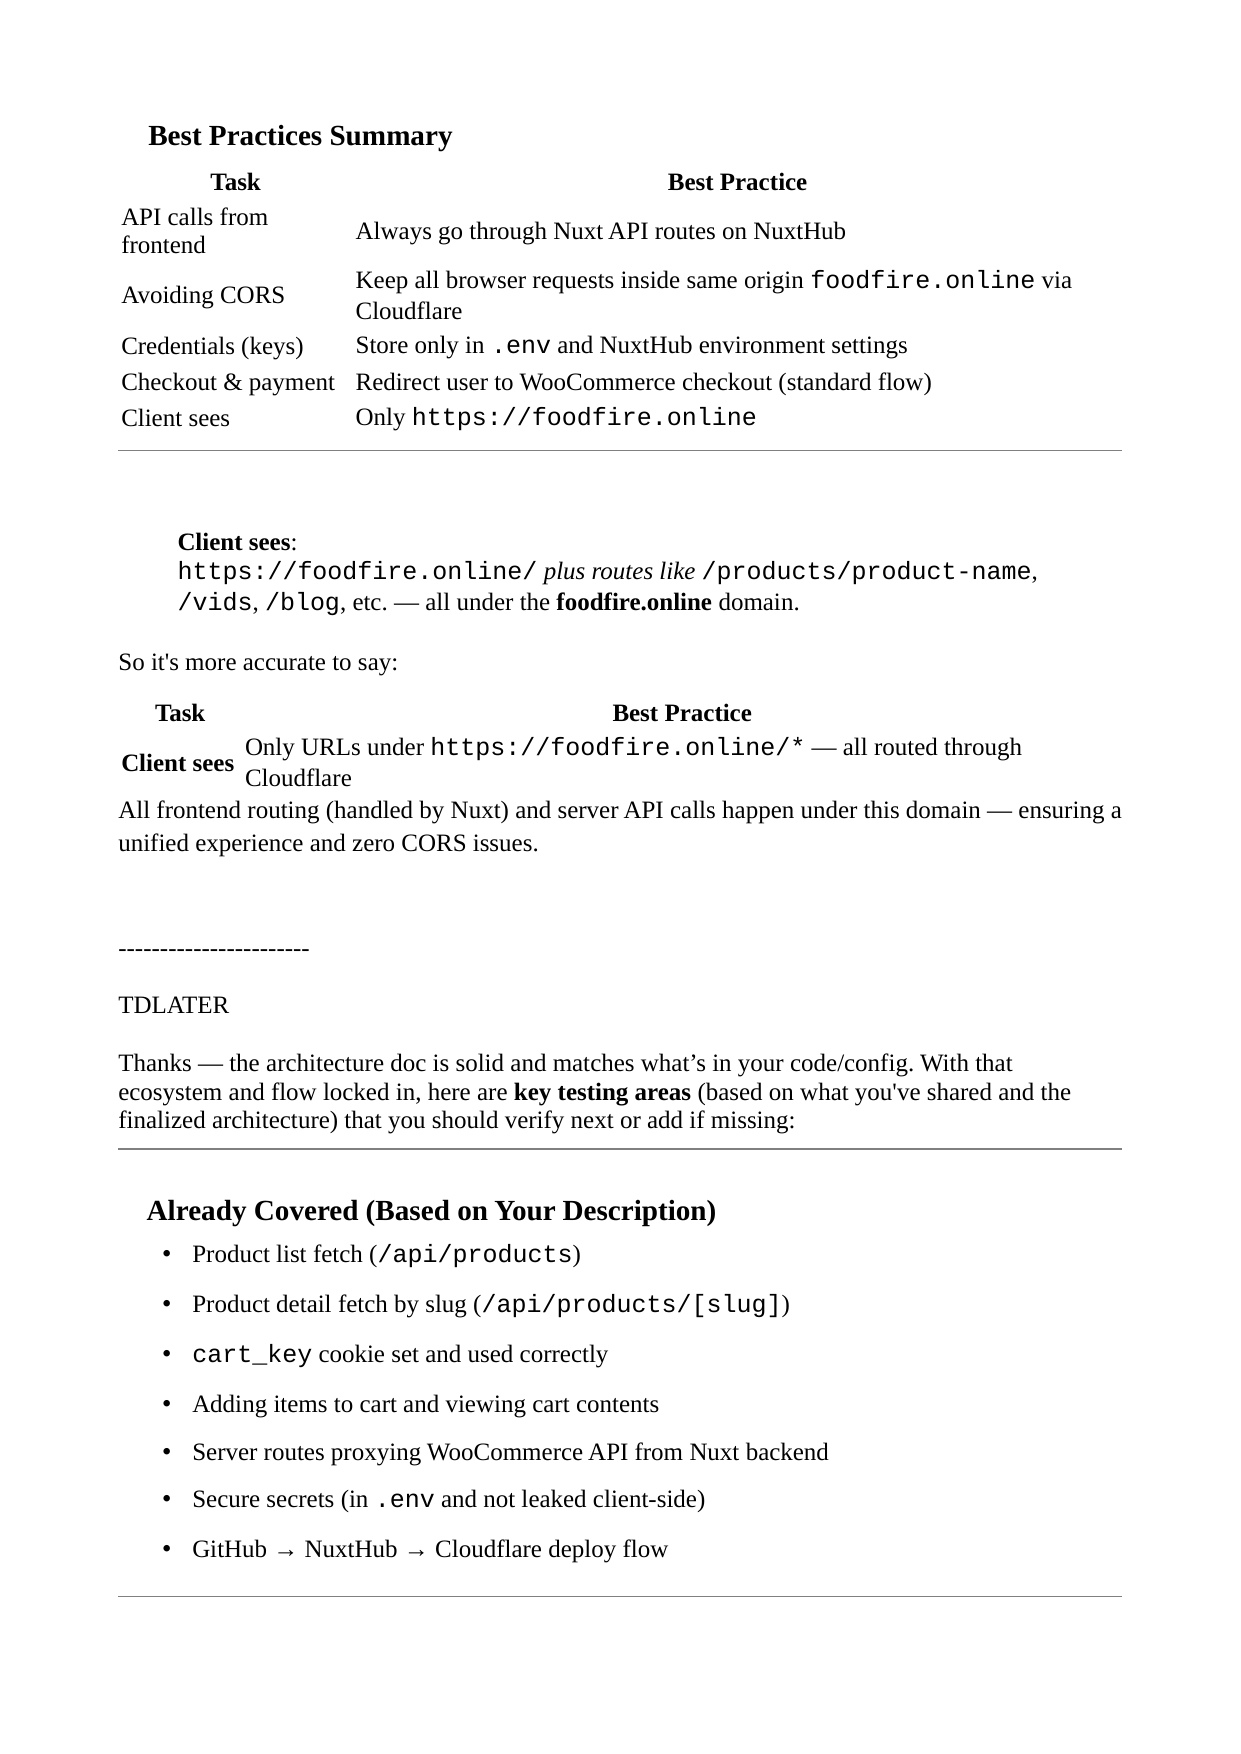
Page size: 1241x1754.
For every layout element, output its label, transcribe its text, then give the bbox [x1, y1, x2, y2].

list Server routes proxying WooCommerce API from Nuxt backend [162, 1437, 1122, 1465]
list GitHub → NuxtHub → Cloudflare deploy flow [162, 1534, 1122, 1563]
table_cell Avoiding CORS [118, 262, 352, 327]
subtitle ✅ Best Practices Summary [118, 118, 1122, 152]
table_cell Always go through Nuxt API routes on NuxtHub [353, 199, 1122, 262]
table_cell Checkout & payment [118, 364, 352, 399]
table_cell Keep all browser requests inside same origin foodfire.online via Cloudflare [353, 262, 1122, 327]
text All frontend routing (handled by Nuxt) and server API calls happen under this domain — ensuring a unified experience and zero CORS issues. [118, 795, 1122, 857]
table_cell Only URLs under https://foodfire.online/* — all routed through Cloudflare [242, 729, 1122, 795]
table_header Best Practice [353, 164, 1122, 199]
table_header Task [118, 164, 352, 199]
table_cell Client sees [118, 729, 242, 795]
table_header Task [118, 695, 242, 729]
list cart_key cookie set and used correctly [162, 1339, 1122, 1370]
subtitle ✅ Already Covered (Based on Your Description) [118, 1193, 1122, 1227]
table_cell Store only in .env and NuxtHub environment settings [353, 328, 1122, 364]
table_header Best Practice [242, 695, 1122, 729]
table_cell API calls from frontend [118, 199, 352, 262]
table_cell Only https://foodfire.online [353, 399, 1122, 435]
table_cell Client sees [118, 399, 352, 435]
text ----------------------- [118, 933, 1122, 962]
list Product list fetch (/api/products) [162, 1239, 1122, 1270]
list Product detail fetch by slug (/api/products/[slug]) [162, 1289, 1122, 1320]
table_cell Redirect user to WooCommerce checkout (standard flow) [353, 364, 1122, 399]
text TDLATER Thanks — the architecture doc is solid and matches what’s in your code/config. With that ecosystem and flow locked in, here are key testing areas (based on what you've shared and the finalized architecture) that you should verify next or add if missing: [118, 990, 1122, 1134]
text Client sees: https://foodfire.online/ plus routes like /products/product-name, /vids, /blog, etc. — all under the foodfire.online domain. [177, 527, 1063, 618]
text So it's more accurate to say: [118, 647, 1122, 676]
table_cell Credentials (keys) [118, 328, 352, 364]
list Adding items to cart and viewing cart contents [162, 1389, 1122, 1418]
list Secure secrets (in .env and not leaked client-side) [162, 1484, 1122, 1515]
